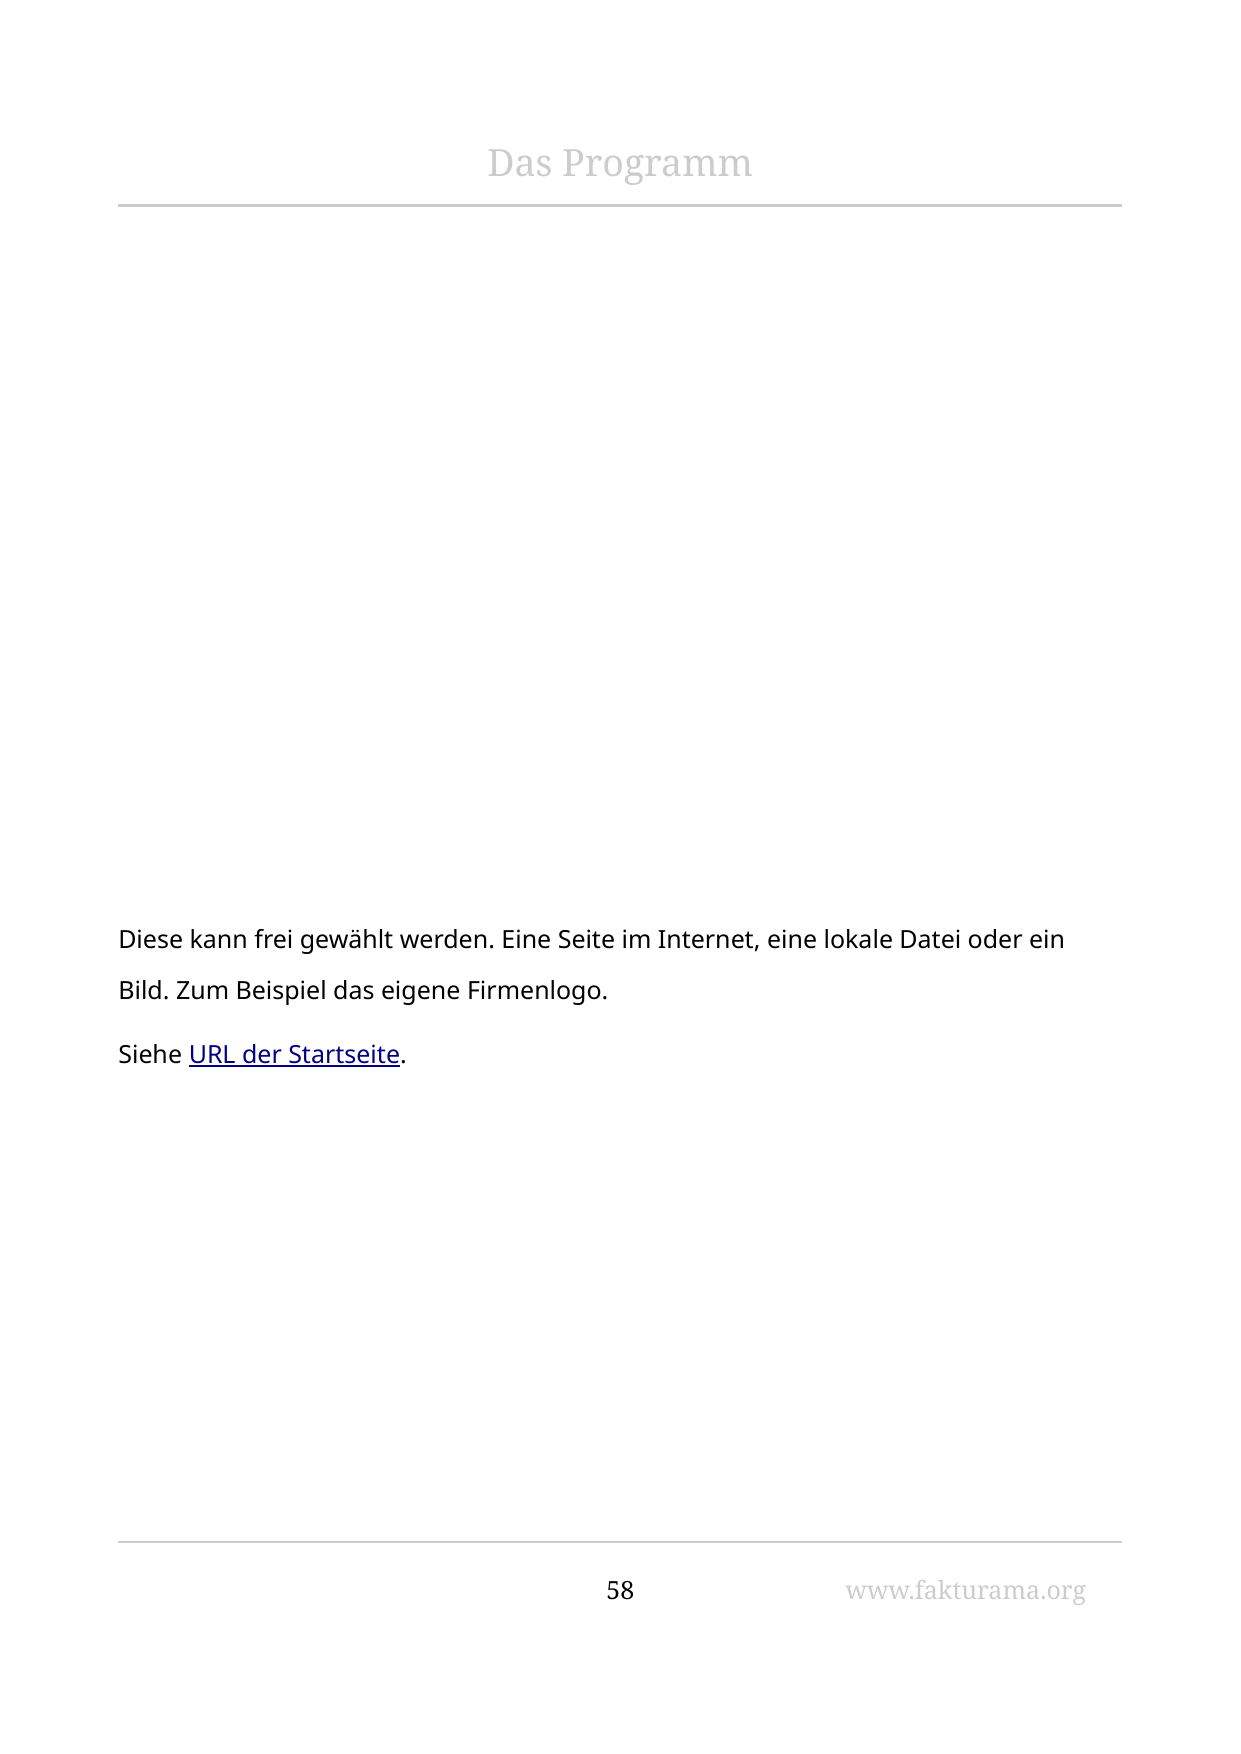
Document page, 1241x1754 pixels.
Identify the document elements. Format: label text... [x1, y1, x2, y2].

text Siehe URL der Startseite. [118, 1036, 1122, 1070]
text Diese kann frei gewählt werden. Eine Seite im Internet, eine lokale Datei oder ein Bild. Zum Beispiel das eigene Firmenlogo. [118, 922, 1122, 1007]
